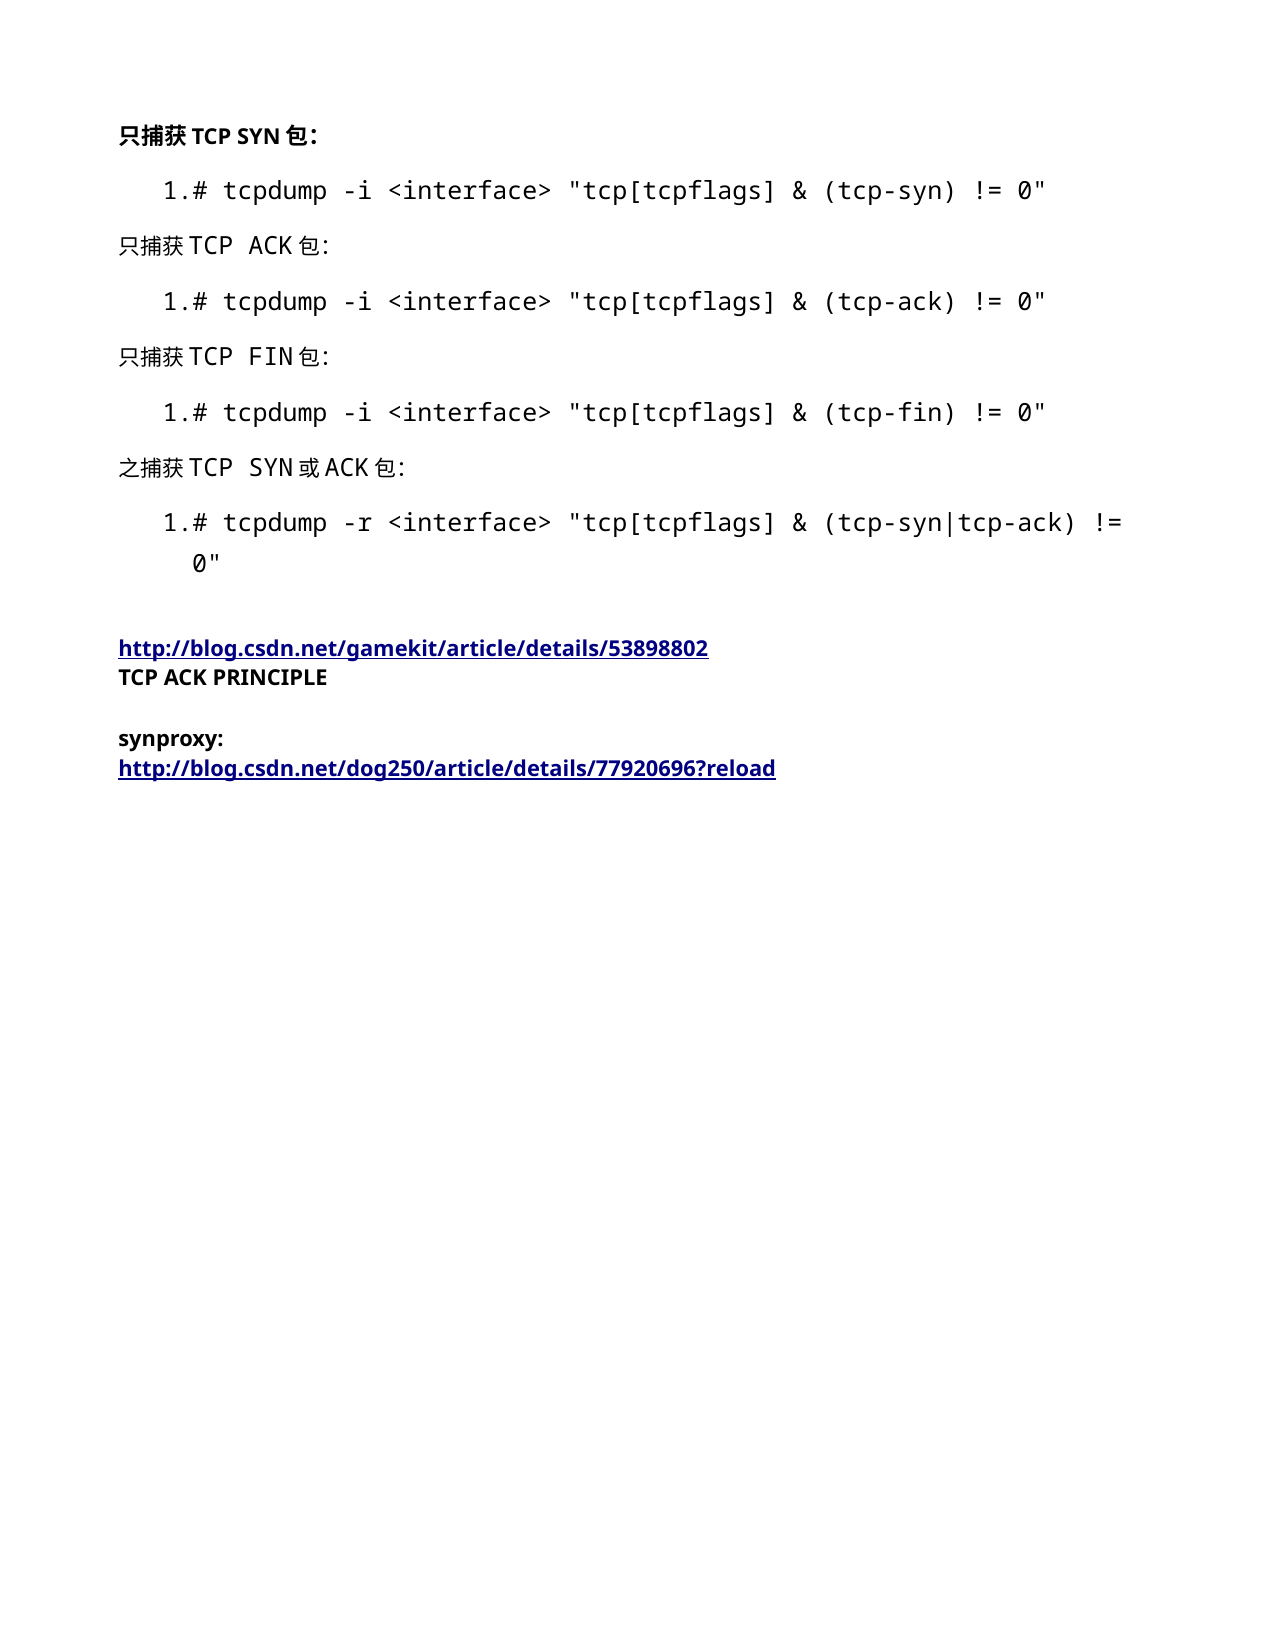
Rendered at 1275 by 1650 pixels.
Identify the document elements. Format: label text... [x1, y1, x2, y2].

list # tcpdump -r <interface> "tcp[tcpflags] & (tcp-syn|tcp-ack) != 0" [162, 505, 1157, 580]
text synproxy: [118, 723, 1157, 753]
text http://blog.csdn.net/gamekit/article/details/53898802 [118, 632, 1157, 662]
text TCP ACK PRINCIPLE [118, 662, 1157, 692]
text 只捕获TCP SYN包： [118, 118, 1157, 151]
list # tcpdump -i <interface> "tcp[tcpflags] & (tcp-fin) != 0" [162, 394, 1157, 428]
list # tcpdump -i <interface> "tcp[tcpflags] & (tcp-ack) != 0" [162, 283, 1157, 317]
text 之捕获TCP SYN或ACK包： [118, 449, 1157, 484]
text 只捕获TCP FIN包： [118, 339, 1157, 373]
text 只捕获TCP ACK包： [118, 228, 1157, 262]
text http://blog.csdn.net/dog250/article/details/77920696?reload [118, 753, 1157, 783]
list # tcpdump -i <interface> "tcp[tcpflags] & (tcp-syn) != 0" [162, 172, 1157, 207]
